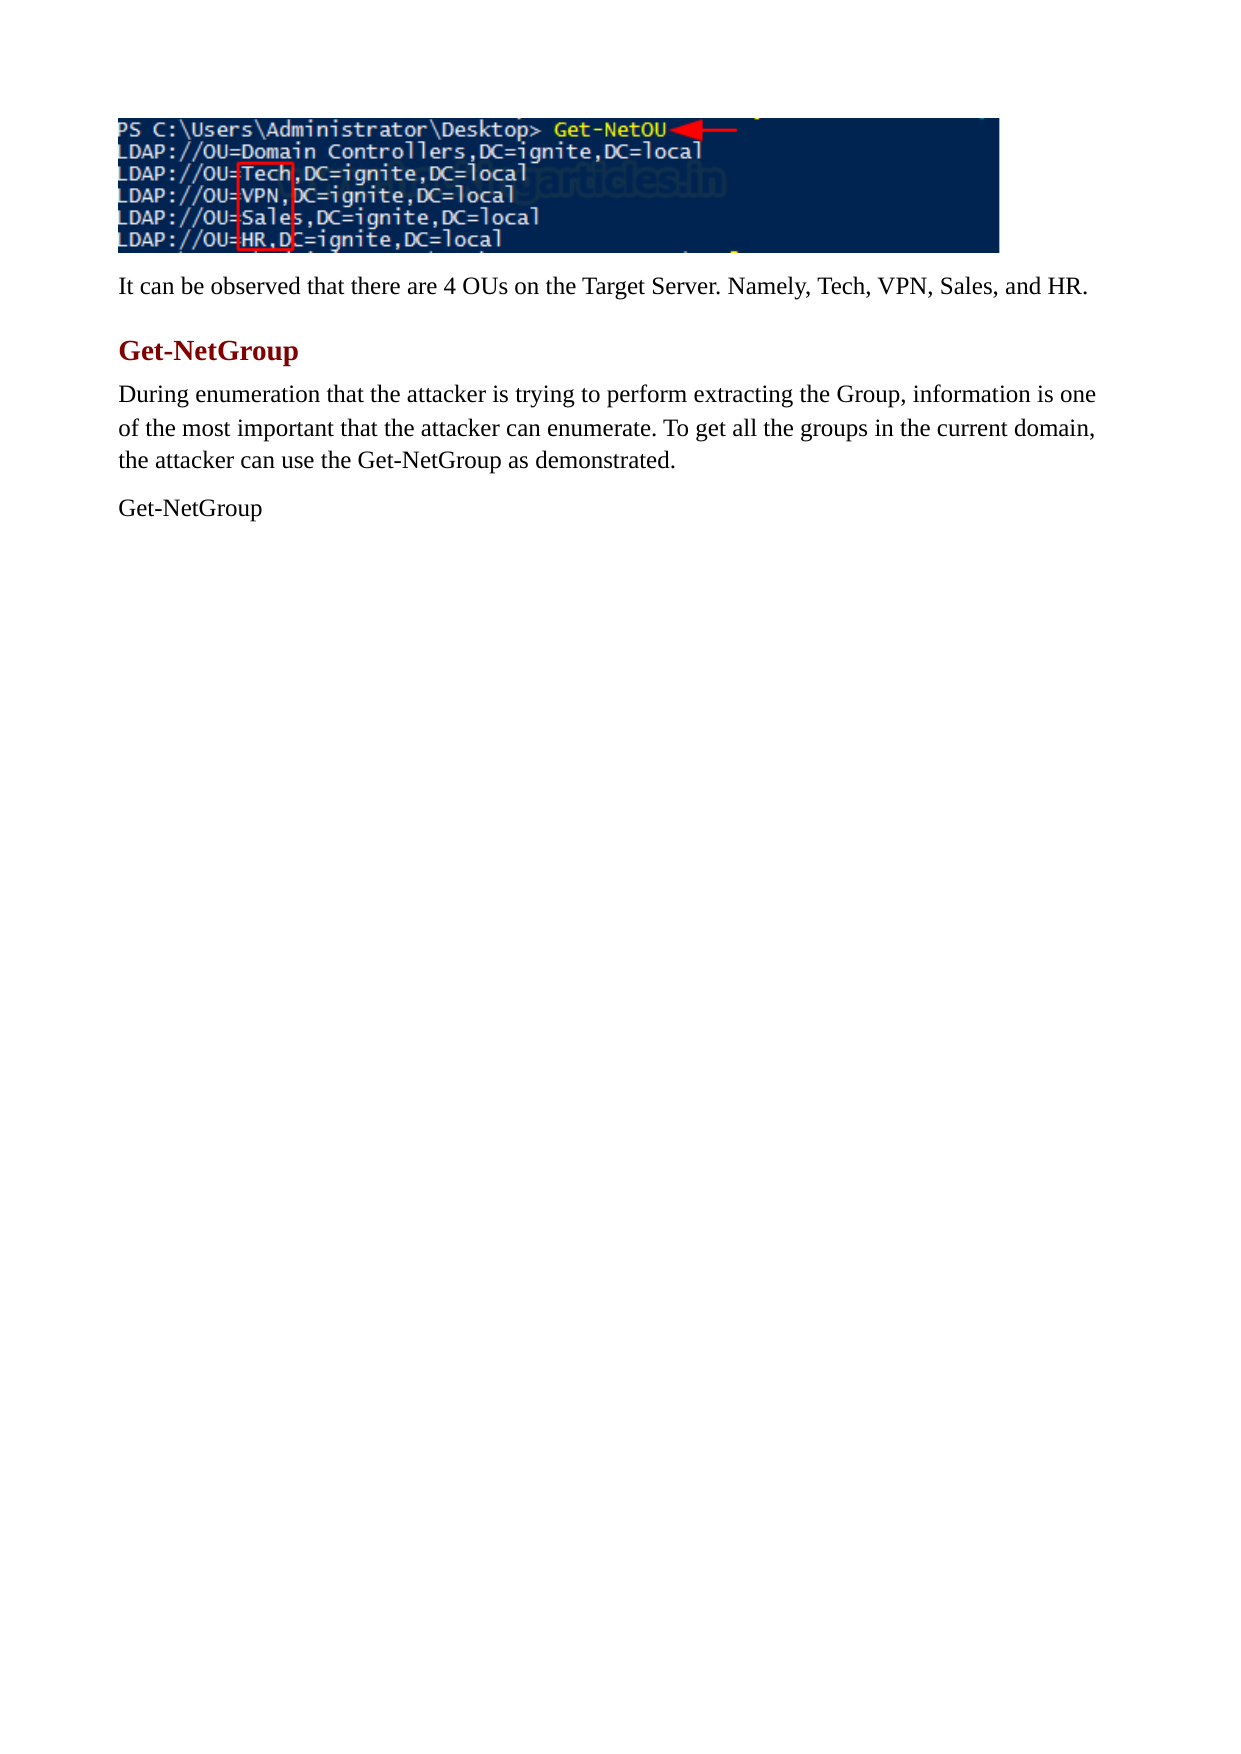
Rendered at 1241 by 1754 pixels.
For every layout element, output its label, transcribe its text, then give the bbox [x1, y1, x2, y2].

text It can be observed that there are 4 OUs on the Target Server. Namely, Tech, VPN, Sales, and HR. [118, 271, 1122, 300]
subtitle Get-NetGroup [118, 333, 1122, 367]
text During enumeration that the attacker is trying to perform extracting the Group, information is one of the most important that the attacker can enumerate. To get all the groups in the current domain, the attacker can use the Get-NetGroup as demonstrated. [118, 379, 1122, 474]
picture [118, 118, 1000, 253]
text Get-NetGroup [118, 493, 1122, 522]
